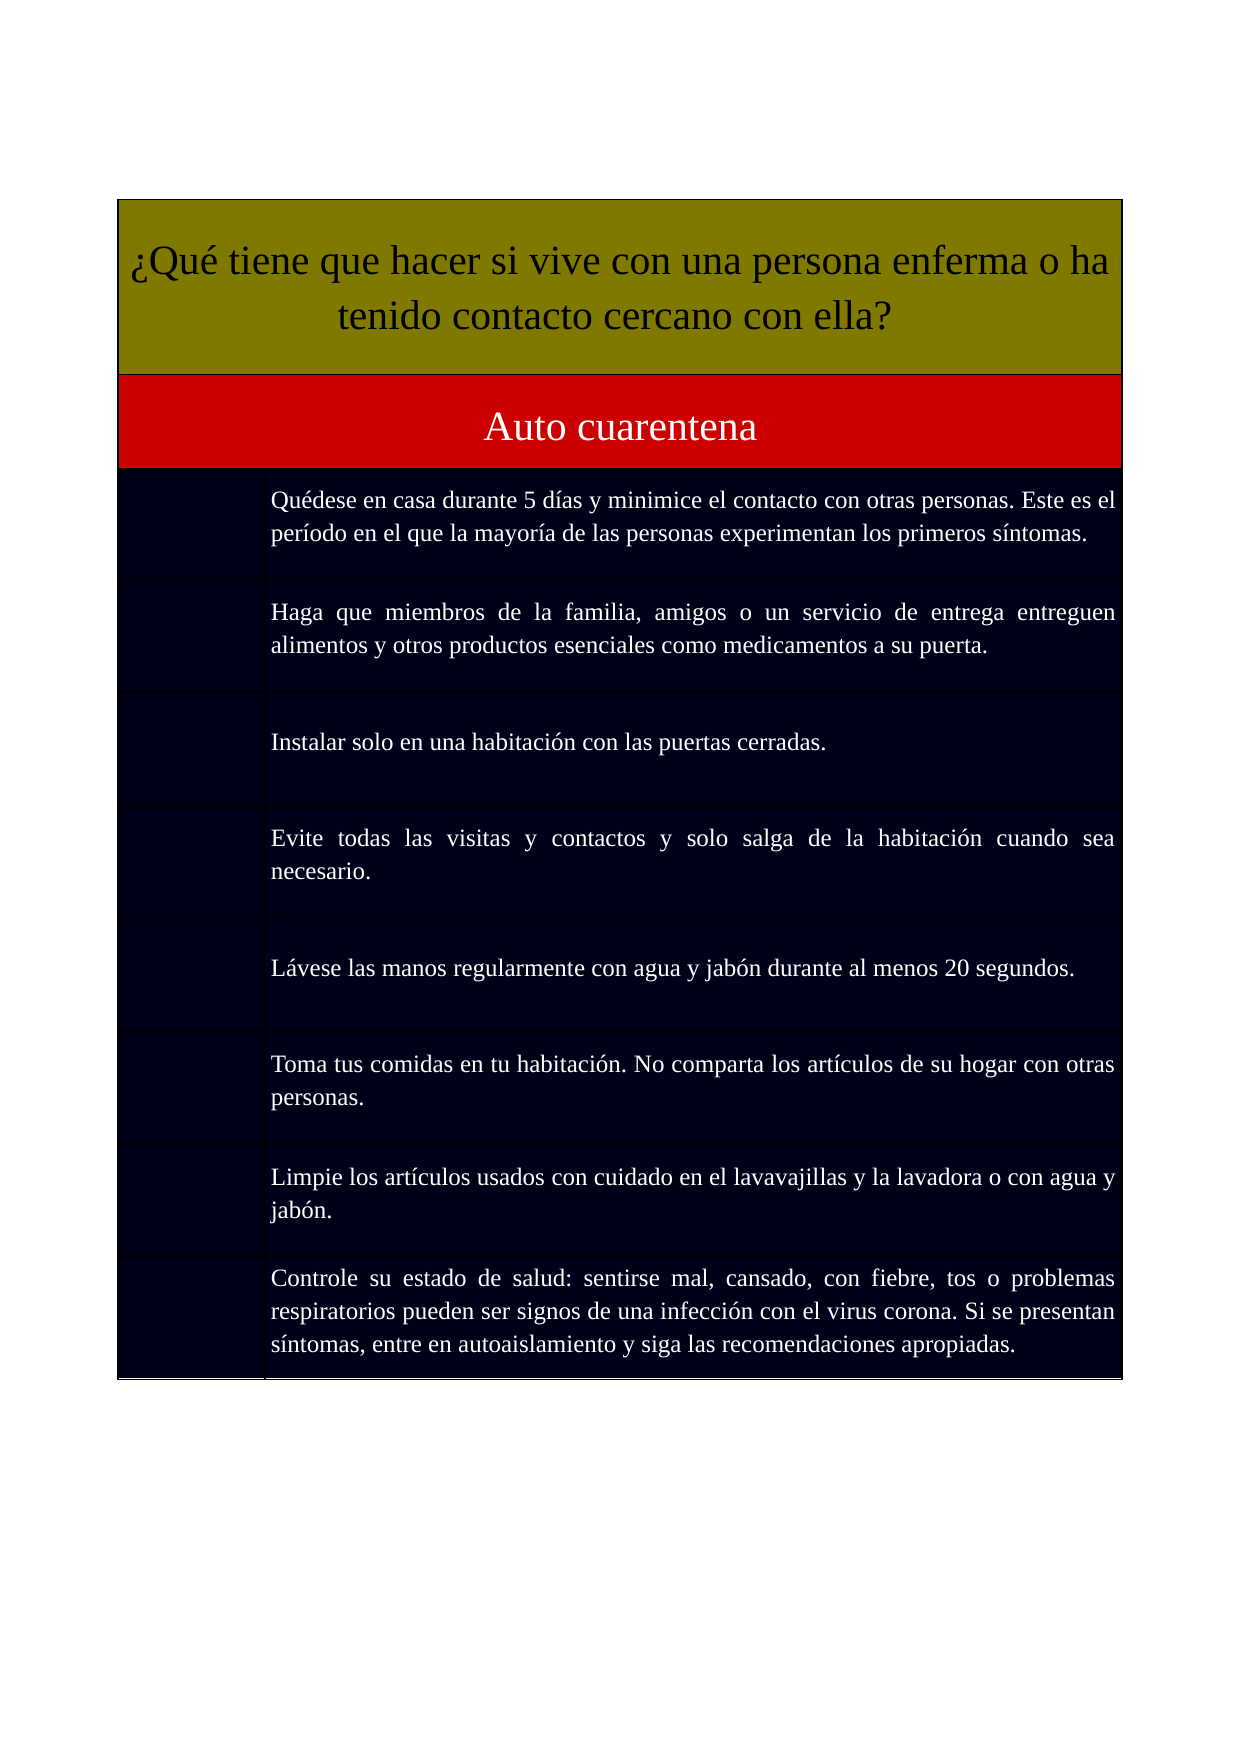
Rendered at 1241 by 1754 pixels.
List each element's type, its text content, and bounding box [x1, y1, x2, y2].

table_cell [119, 693, 264, 804]
table_cell [119, 580, 264, 691]
table_cell Toma tus comidas en tu habitación. No comparta los artículos de su hogar con otras personas. [266, 1032, 1121, 1143]
table_cell Haga que miembros de la familia, amigos o un servicio de entrega entreguen alimentos y otros productos esenciales como medicamentos a su puerta. [266, 580, 1121, 691]
table_cell Evite todas las visitas y contactos y solo salga de la habitación cuando sea necesario. [266, 806, 1121, 917]
table_cell Quédese en casa durante 5 días y minimice el contacto con otras personas. Este es el período en el que la mayoría de las personas experimentan los primeros síntomas. [266, 470, 1121, 578]
table_header ¿Qué tiene que hacer si vive con una persona enferma o ha tenido contacto cercano con ella? [119, 200, 1121, 374]
table_cell Lávese las manos regularmente con agua y jabón durante al menos 20 segundos. [266, 919, 1121, 1030]
table_cell [119, 1258, 264, 1378]
table_cell [119, 470, 264, 578]
table_cell Controle su estado de salud: sentirse mal, cansado, con fiebre, tos o problemas respiratorios pueden ser signos de una infección con el virus corona. Si se presentan síntomas, entre en autoaislamiento y siga las recomendaciones apropiadas. [266, 1258, 1121, 1378]
table_cell [119, 1032, 264, 1143]
table_cell [119, 919, 264, 1030]
table_cell Limpie los artículos usados ​​con cuidado en el lavavajillas y la lavadora o con agua y jabón. [266, 1145, 1121, 1256]
table_cell [119, 1145, 264, 1256]
table_cell Instalar solo en una habitación con las puertas cerradas. [266, 693, 1121, 804]
table_cell Auto cuarentena [119, 375, 1121, 468]
table_cell [119, 806, 264, 917]
